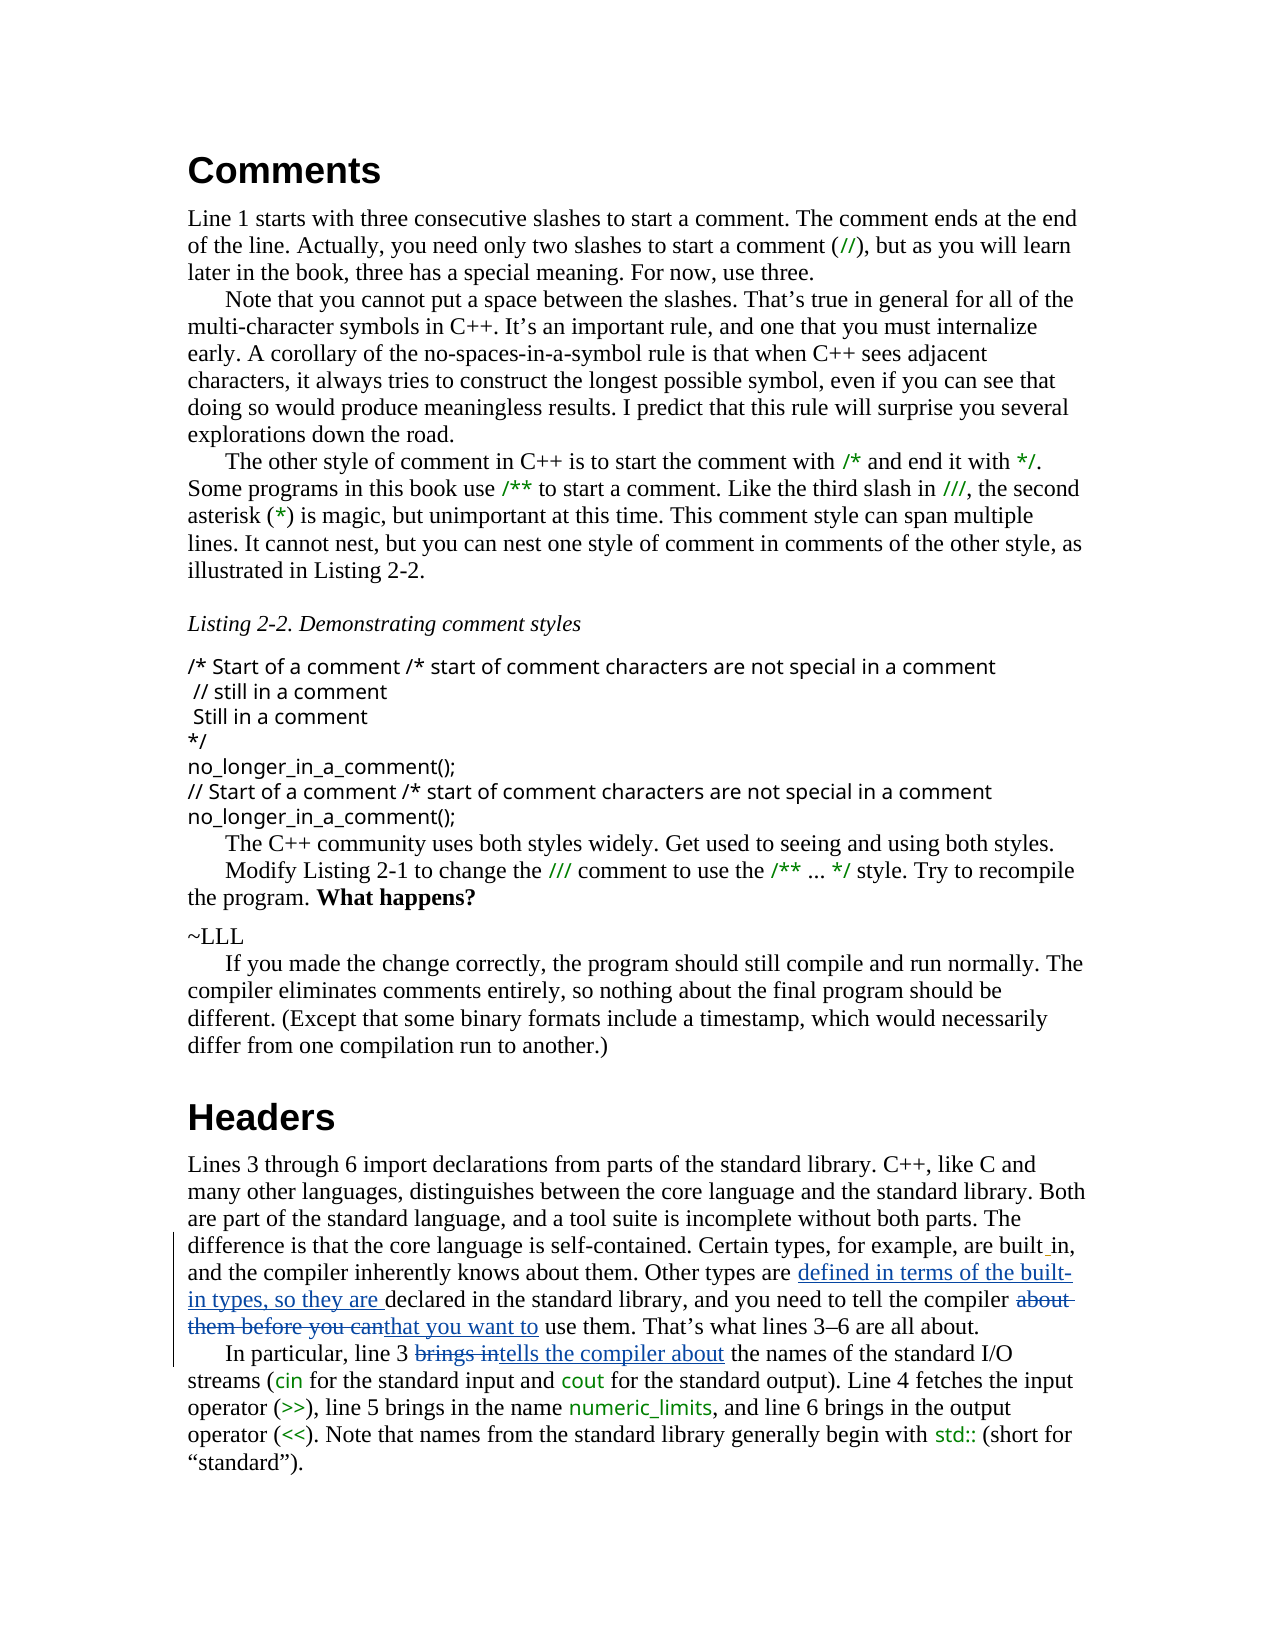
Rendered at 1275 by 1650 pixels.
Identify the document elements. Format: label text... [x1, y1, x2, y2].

text Line 1 starts with three consecutive slashes to start a comment. The comment ends at the end of the line. Actually, you need only two slashes to start a comment (//), but as you will learn later in the book, three has a special meaning. For now, use three. [187, 204, 1087, 286]
text ~LLL [187, 923, 1087, 950]
text // still in a comment [187, 679, 1072, 704]
text no_longer_in_a_comment(); [187, 754, 1072, 779]
text /* Start of a comment /* start of comment characters are not special in a comment [187, 654, 1072, 679]
text Listing 2-2. Demonstrating comment styles [187, 608, 1087, 638]
text Note that you cannot put a space between the slashes. That’s true in general for all of the multi-character symbols in C++. It’s an important rule, and one that you must internalize early. A corollary of the no-spaces-in-a-symbol rule is that when C++ sees adjacent characters, it always tries to construct the longest possible symbol, even if you can see that doing so would produce meaningless results. I predict that this rule will surprise you several explorations down the road. [187, 286, 1087, 448]
text The C++ community uses both styles widely. Get used to seeing and using both styles. [187, 829, 1087, 856]
subtitle Headers [187, 1096, 1087, 1138]
text */ [187, 729, 1072, 754]
text // Start of a comment /* start of comment characters are not special in a comment [187, 779, 1072, 804]
text The other style of comment in C++ is to start the comment with /* and end it with */. Some programs in this book use /** to start a comment. Like the third slash in ///, the second asterisk (*) is magic, but unimportant at this time. This comment style can span multiple lines. It cannot nest, but you can nest one style of comment in comments of the other style, as illustrated in Listing 2-2. [187, 448, 1087, 583]
subtitle Comments [187, 150, 1087, 192]
text Still in a comment [187, 704, 1072, 729]
text If you made the change correctly, the program should still compile and run normally. The compiler eliminates comments entirely, so nothing about the final program should be different. (Except that some binary formats include a timestamp, which would necessarily differ from one compilation run to another.) [187, 950, 1087, 1058]
text Lines 3 through 6 import declarations from parts of the standard library. C++, like C and many other languages, distinguishes between the core language and the standard library. Both are part of the standard language, and a tool suite is incomplete without both parts. The difference is that the core language is self-contained. Certain types, for example, are built in, and the compiler inherently knows about them. Other types are defined in terms of the built-in types, so they are declared in the standard library, and you need to tell the compiler that you want to use them. That’s what lines 3–6 are all about. [187, 1150, 1087, 1340]
text no_longer_in_a_comment(); [187, 804, 1072, 829]
text In particular, line 3 tells the compiler about the names of the standard I/O streams (cin for the standard input and cout for the standard output). Line 4 fetches the input operator (>>), line 5 brings in the name numeric_limits, and line 6 brings in the output operator (<<). Note that names from the standard library generally begin with std:: (short for “standard”). [187, 1340, 1087, 1475]
text Modify Listing 2-1 to change the /// comment to use the /** ... */ style. Try to recompile the program. What happens? [187, 856, 1087, 911]
